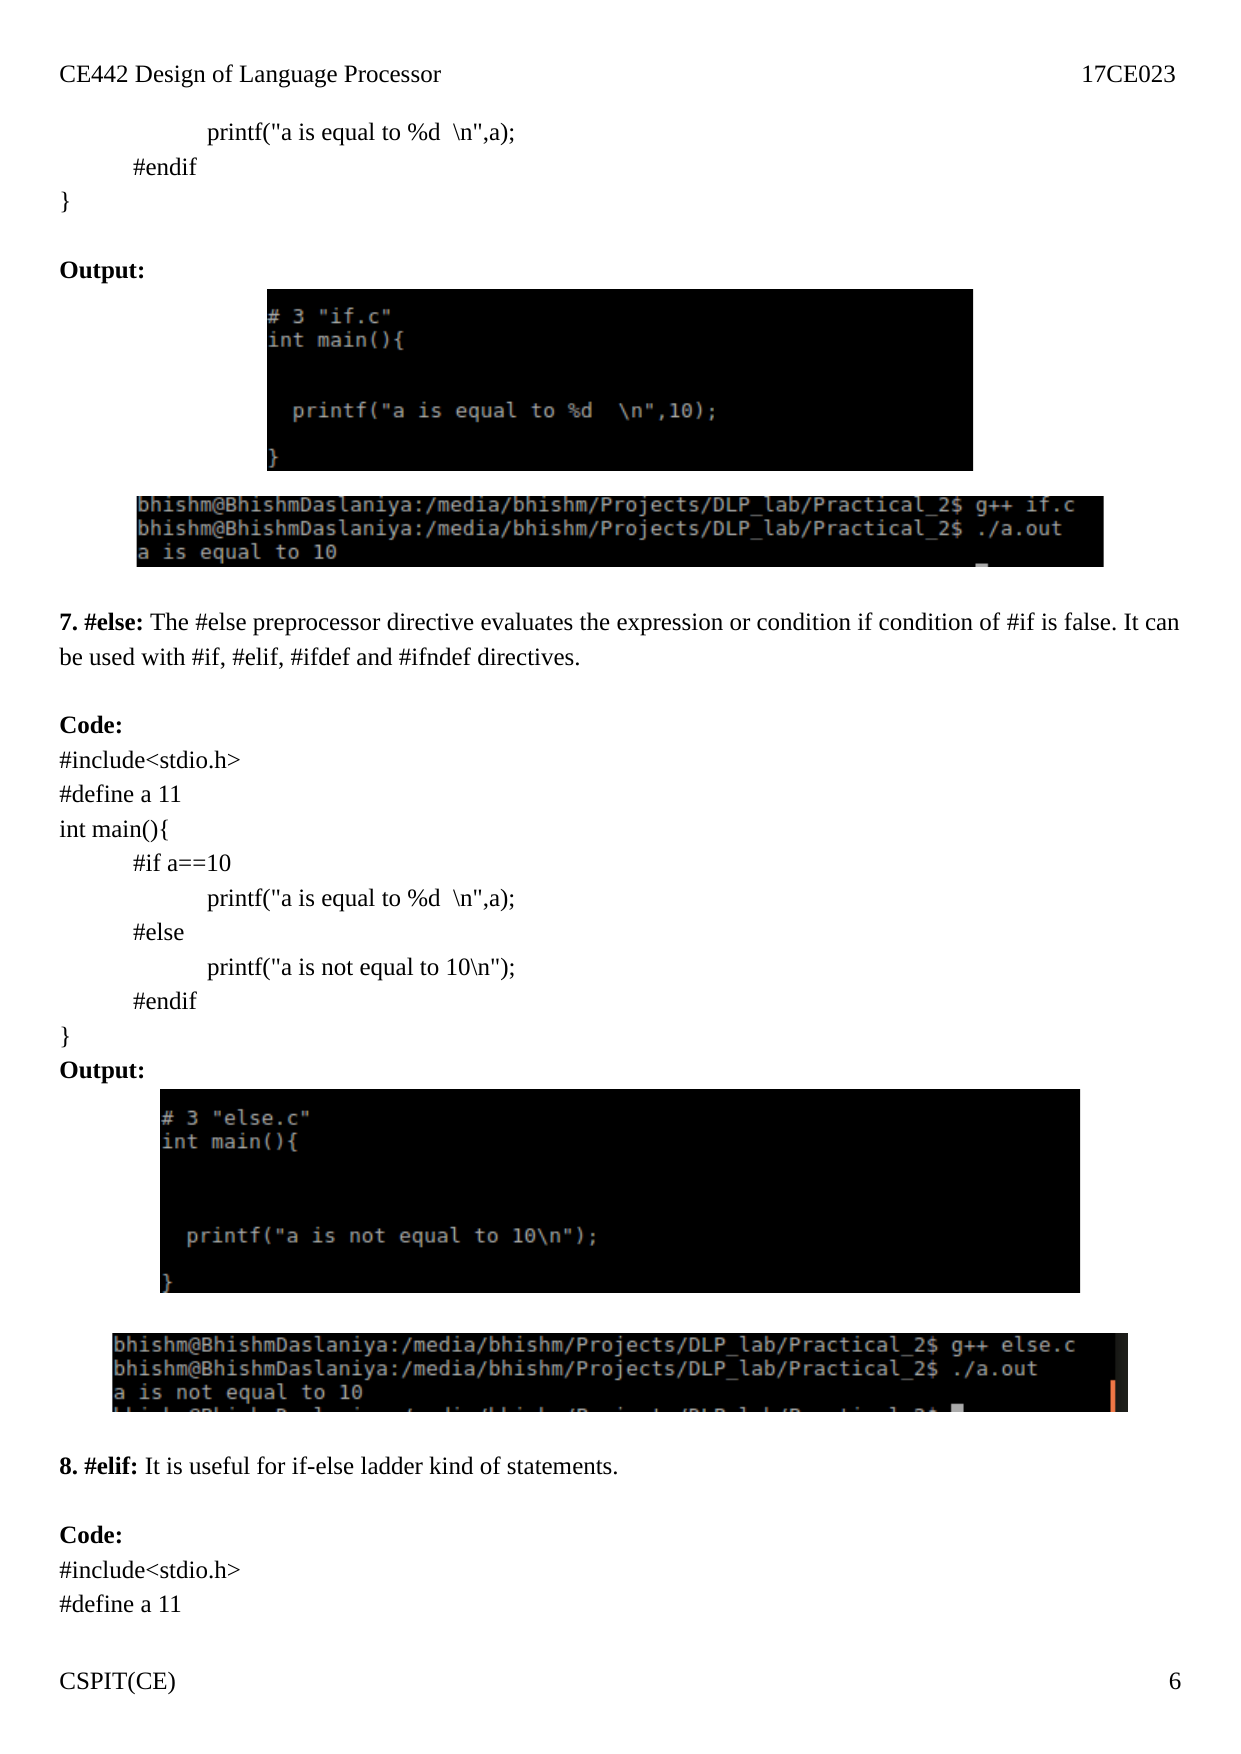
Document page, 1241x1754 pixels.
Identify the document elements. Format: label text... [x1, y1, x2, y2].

text printf("a is equal to %d \n",a); [59, 117, 1181, 146]
picture [136, 496, 1104, 567]
text printf("a is not equal to 10\n"); [59, 952, 1181, 981]
list 8. #elif: It is useful for if-else ladder kind of statements. [59, 1451, 1181, 1480]
text #define a 11 [59, 1589, 1181, 1618]
text } [59, 1021, 1181, 1049]
list Code: [59, 1520, 1181, 1549]
picture [267, 289, 974, 471]
text #include<stdio.h> [59, 745, 1181, 774]
text int main(){ [59, 814, 1181, 843]
list Output: [59, 1055, 1181, 1084]
list Code: [59, 711, 1181, 739]
list Output: [59, 255, 1181, 284]
text #else [59, 917, 1181, 946]
picture [160, 1089, 1081, 1293]
text } [59, 186, 1181, 215]
text #endif [59, 986, 1181, 1015]
text #define a 11 [59, 779, 1181, 808]
list 7. #else: The #else preprocessor directive evaluates the expression or condition if condition of #if is false. It can be used with #if, #elif, #ifdef and #ifndef directives. [59, 607, 1181, 670]
text #endif [59, 152, 1181, 181]
picture [112, 1333, 1128, 1412]
text #if a==10 [59, 848, 1181, 877]
text #include<stdio.h> [59, 1555, 1181, 1584]
text printf("a is equal to %d \n",a); [59, 883, 1181, 912]
